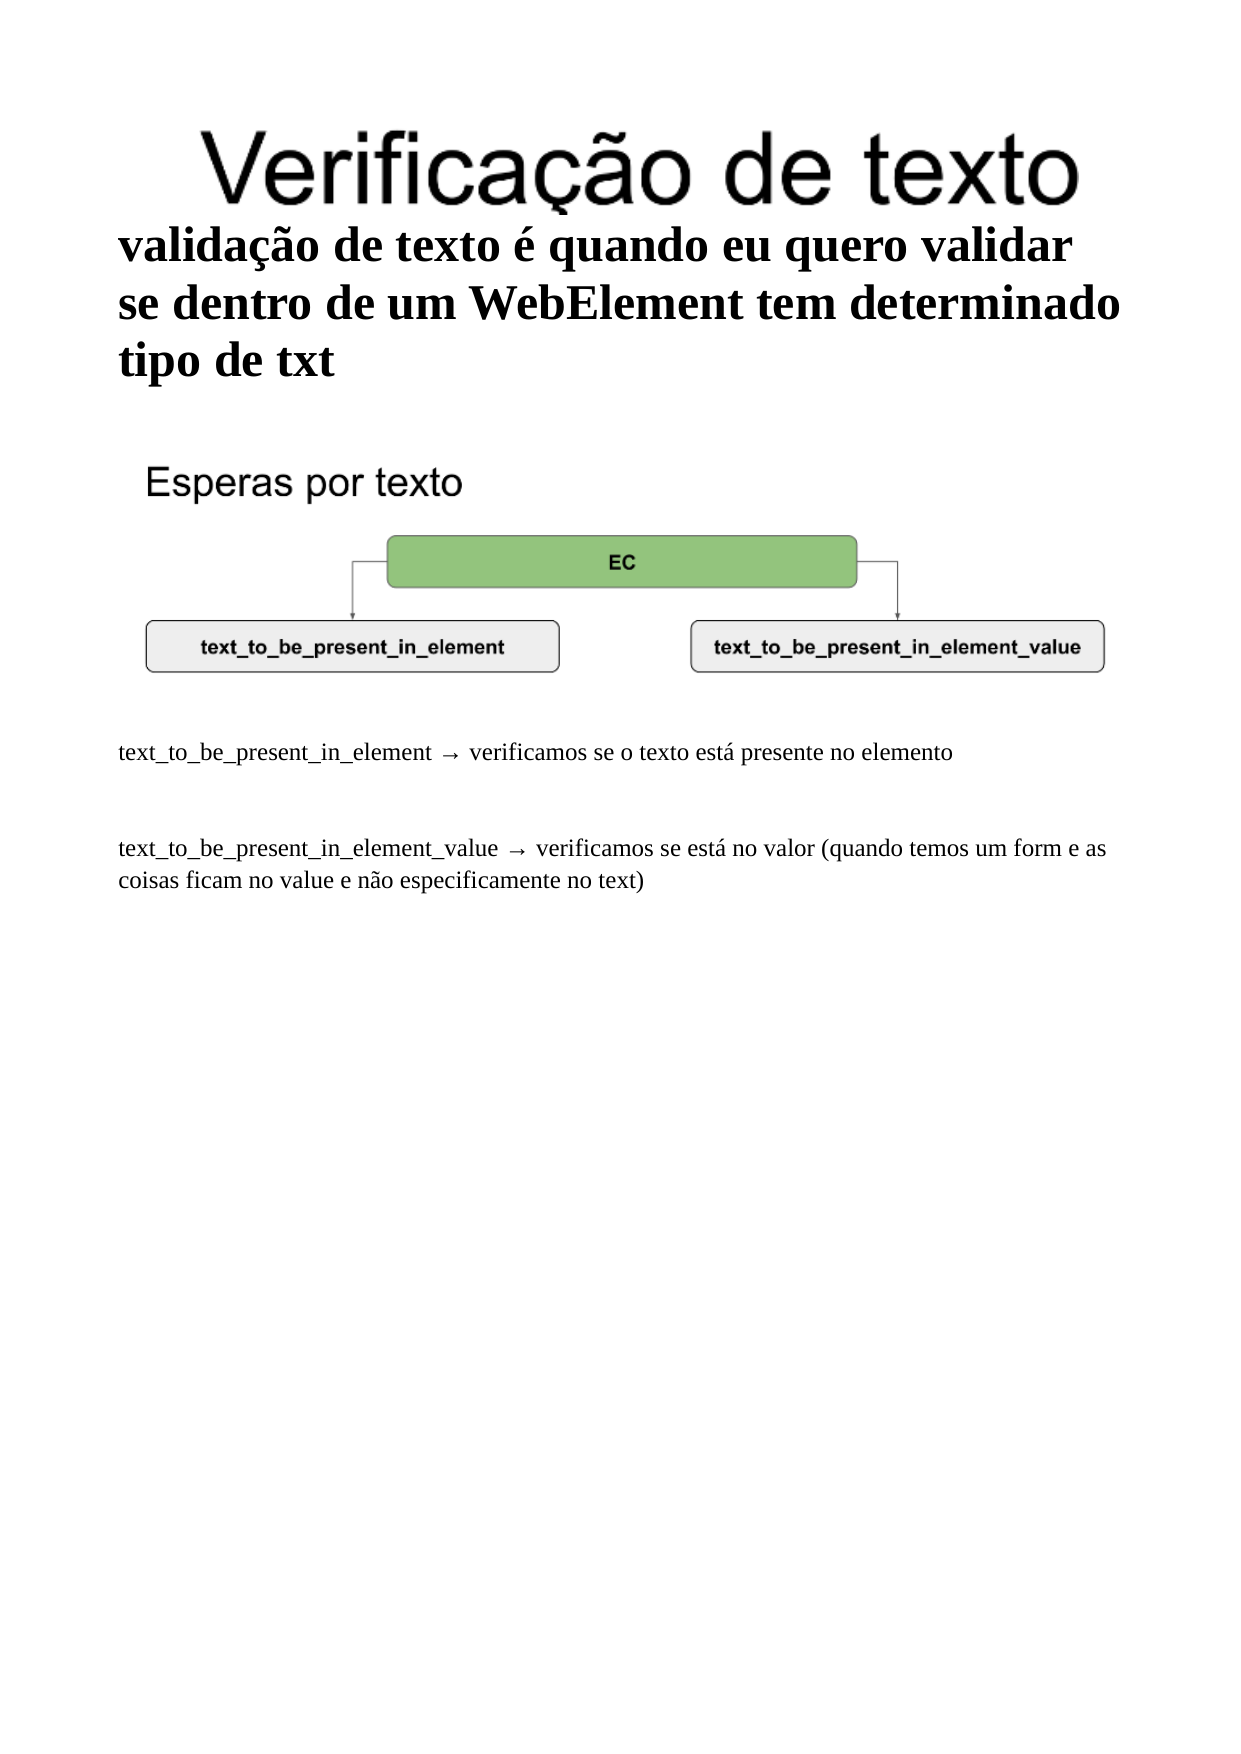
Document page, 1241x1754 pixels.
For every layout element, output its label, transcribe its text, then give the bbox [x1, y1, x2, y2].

text text_to_be_present_in_element → verificamos se o texto está presente no elemento [118, 734, 1122, 766]
picture [161, 118, 1079, 215]
picture [118, 447, 1123, 734]
subtitle validação de texto é quando eu quero validar se dentro de um WebElement tem determinado tipo de txt [118, 118, 1122, 387]
text text_to_be_present_in_element_value → verificamos se está no valor (quando temos um form e as coisas ficam no value e não especificamente no text) [118, 833, 1122, 894]
